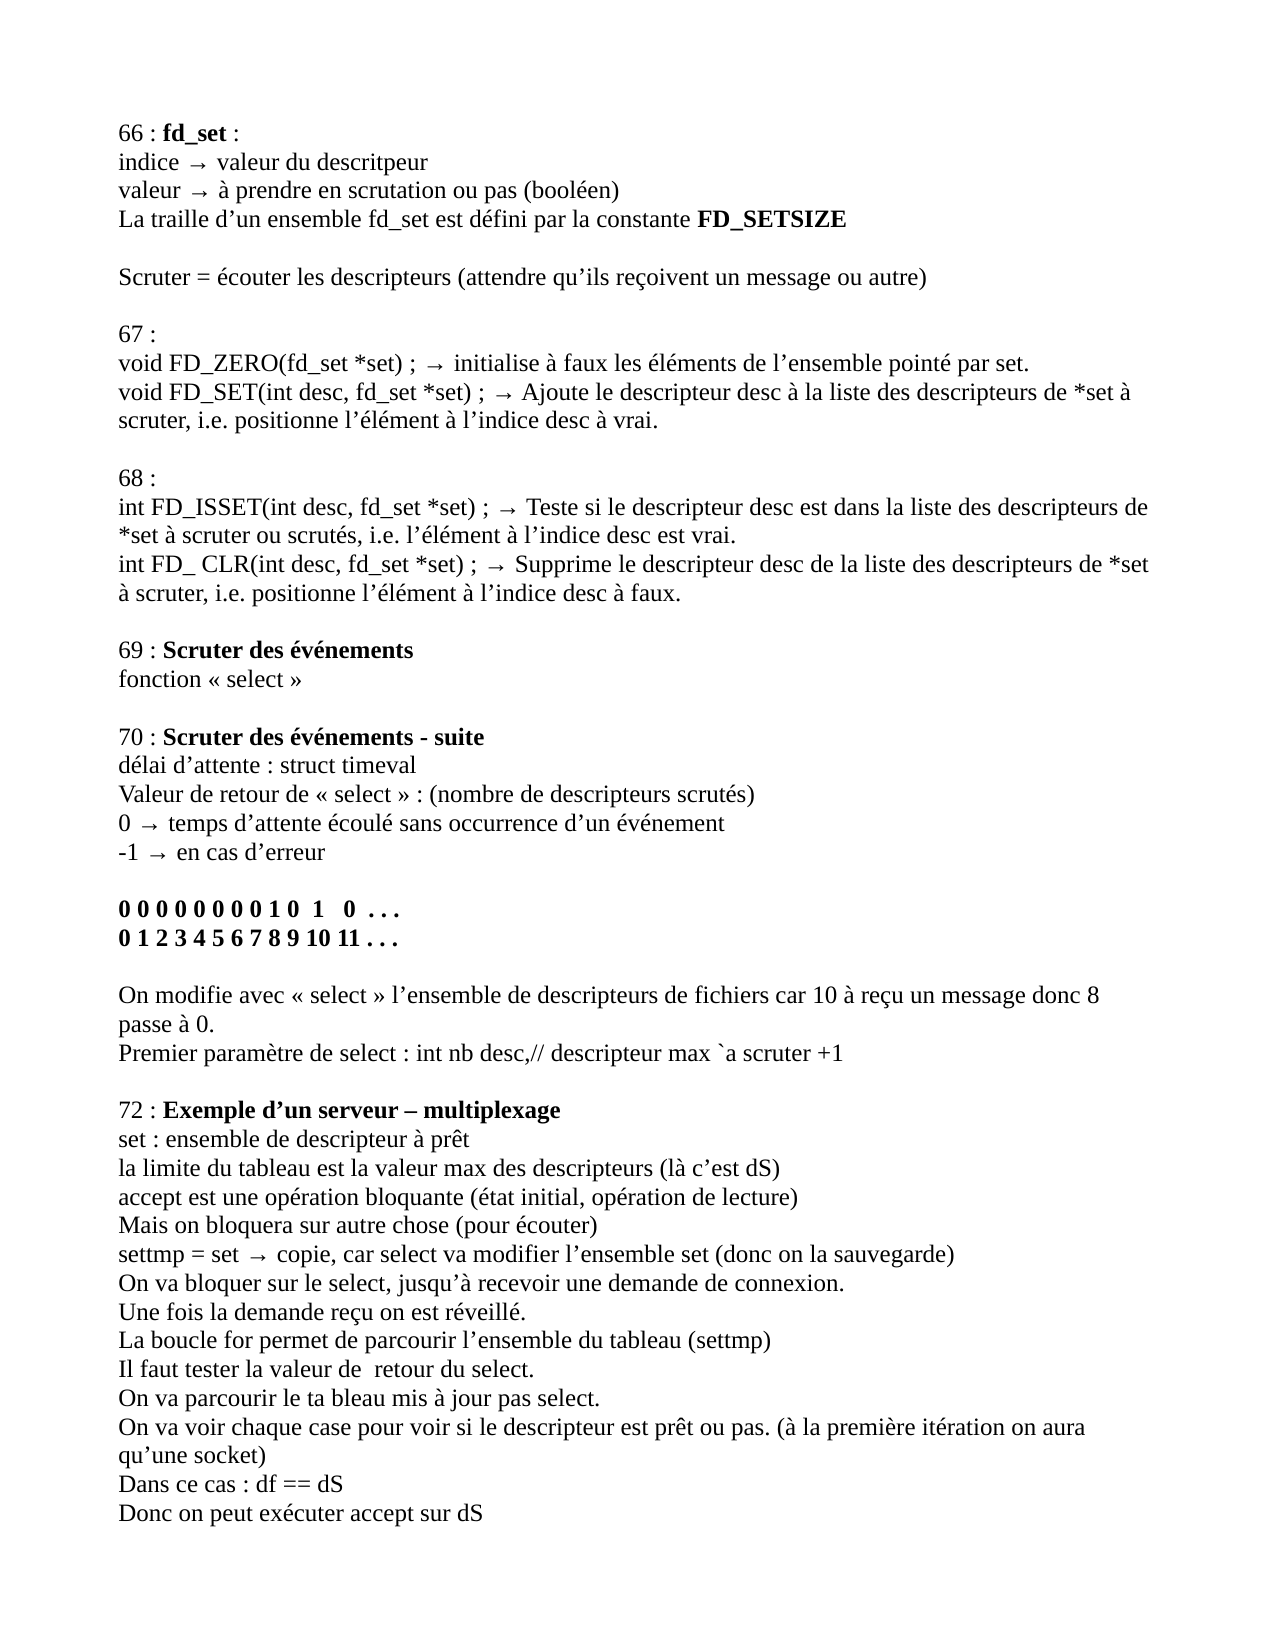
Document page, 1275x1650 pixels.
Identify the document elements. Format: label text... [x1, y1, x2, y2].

text 72 : Exemple d’un serveur – multiplexage [118, 1096, 1157, 1124]
text On modifie avec « select » l’ensemble de descripteurs de fichiers car 10 à reçu un message donc 8 passe à 0. Premier paramètre de select : int nb desc,// descripteur max `a scruter +1 [118, 981, 1157, 1067]
text accept est une opération bloquante (état initial, opération de lecture) [118, 1182, 1157, 1211]
text set : ensemble de descripteur à prêt [118, 1124, 1157, 1153]
text int FD_ISSET(int desc, fd_set *set) ; → Teste si le descripteur desc est dans la liste des descripteurs de *set à scruter ou scrutés, i.e. l’élément à l’indice desc est vrai. [118, 492, 1157, 549]
text Il faut tester la valeur de retour du select. [118, 1354, 1157, 1383]
text 66 : fd_set : indice → valeur du descritpeur valeur → à prendre en scrutation ou pas (booléen) [118, 118, 1157, 204]
text fonction « select » [118, 664, 1157, 693]
text Valeur de retour de « select » : (nombre de descripteurs scrutés) [118, 779, 1157, 808]
text La boucle for permet de parcourir l’ensemble du tableau (settmp) [118, 1326, 1157, 1354]
text On va parcourir le ta bleau mis à jour pas select. On va voir chaque case pour voir si le descripteur est prêt ou pas. (à la première itération on aura qu’une socket) [118, 1383, 1157, 1469]
text Mais on bloquera sur autre chose (pour écouter) [118, 1211, 1157, 1239]
text 70 : Scruter des événements - suite [118, 722, 1157, 751]
text délai d’attente : struct timeval [118, 751, 1157, 779]
text 0 1 2 3 4 5 6 7 8 9 10 11 . . . [118, 923, 1157, 952]
text On va bloquer sur le select, jusqu’à recevoir une demande de connexion. Une fois la demande reçu on est réveillé. [118, 1268, 1157, 1326]
text 69 : Scruter des événements [118, 636, 1157, 664]
text La traille d’un ensemble fd_set est défini par la constante FD_SETSIZE [118, 204, 1157, 233]
text Donc on peut exécuter accept sur dS [118, 1498, 1157, 1527]
text la limite du tableau est la valeur max des descripteurs (là c’est dS) [118, 1153, 1157, 1182]
text Dans ce cas : df == dS [118, 1469, 1157, 1498]
text 67 : [118, 319, 1157, 348]
text void FD_SET(int desc, fd_set *set) ; → Ajoute le descripteur desc à la liste des descripteurs de *set à scruter, i.e. positionne l’élément à l’indice desc à vrai. [118, 377, 1157, 434]
text void FD_ZERO(fd_set *set) ; → initialise à faux les éléments de l’ensemble pointé par set. [118, 348, 1157, 377]
text int FD_ CLR(int desc, fd_set *set) ; → Supprime le descripteur desc de la liste des descripteurs de *set à scruter, i.e. positionne l’élément à l’indice desc à faux. [118, 549, 1157, 607]
text settmp = set → copie, car select va modifier l’ensemble set (donc on la sauvegarde) [118, 1239, 1157, 1268]
text 0 → temps d’attente écoulé sans occurrence d’un événement -1 → en cas d’erreur 0 0 0 0 0 0 0 0 1 0 1 0 . . . [118, 808, 1157, 923]
text Scruter = écouter les descripteurs (attendre qu’ils reçoivent un message ou autre) [118, 262, 1157, 291]
text 68 : [118, 463, 1157, 492]
